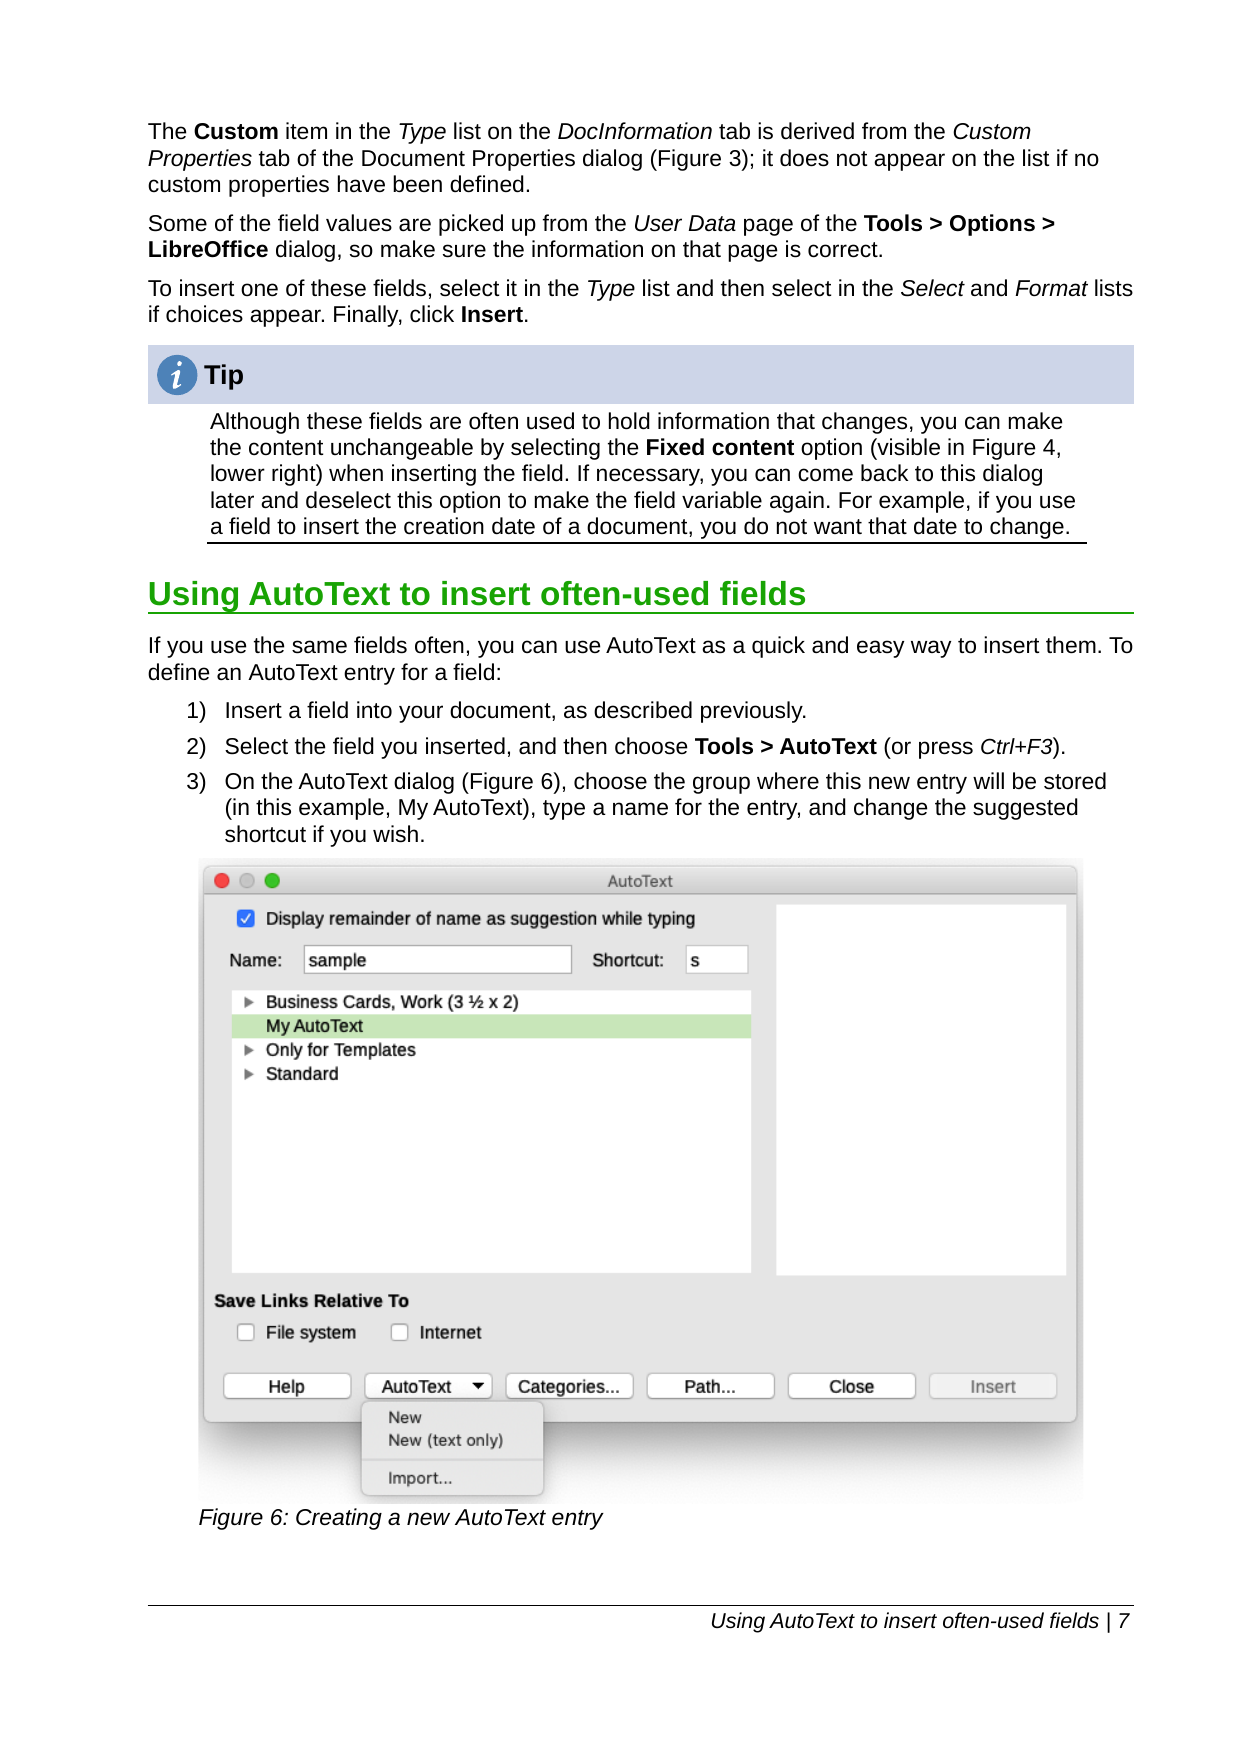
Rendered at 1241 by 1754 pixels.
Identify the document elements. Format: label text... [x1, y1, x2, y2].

list Insert a field into your document, as described previously. [207, 697, 1134, 724]
text Some of the field values are picked up from the User Data page of the Tools > Options > LibreOffice dialog, so make sure the information on that page is correct. [148, 210, 1134, 262]
list If you use the same fields often, you can use AutoText as a quick and easy way to insert them. To define an AutoText entry for a field: [148, 632, 1134, 685]
subtitle Using AutoText to insert often-used fields [148, 574, 1134, 612]
subtitle Tip [148, 345, 1134, 404]
list On the AutoText dialog (Figure 6), choose the group where this new entry will be stored (in this example, My AutoText), type a name for the entry, and change the suggested shortcut if you wish. [207, 768, 1134, 847]
text To insert one of these fields, select it in the Type list and then select in the Select and Format lists if choices appear. Finally, click Insert. [148, 275, 1134, 328]
text Although these fields are often used to hold information that changes, you can make the content unchangeable by selecting the Fixed content option (visible in Figure 4, lower right) when inserting the field. If necessary, you can come back to this dialog later and deselect this option to make the field variable again. For example, if you use a field to insert the creation date of a document, you do not want that date to change. [207, 404, 1087, 542]
list Select the field you inserted, and then choose Tools > AutoText (or press Ctrl+F3). [207, 733, 1134, 759]
picture [198, 858, 1084, 1504]
text Figure 6: Creating a new AutoText entry [198, 1504, 1083, 1530]
text The Custom item in the Type list on the DocInformation tab is derived from the Custom Properties tab of the Document Properties dialog (Figure 3); it does not appear on the list if no custom properties have been defined. [148, 118, 1134, 197]
